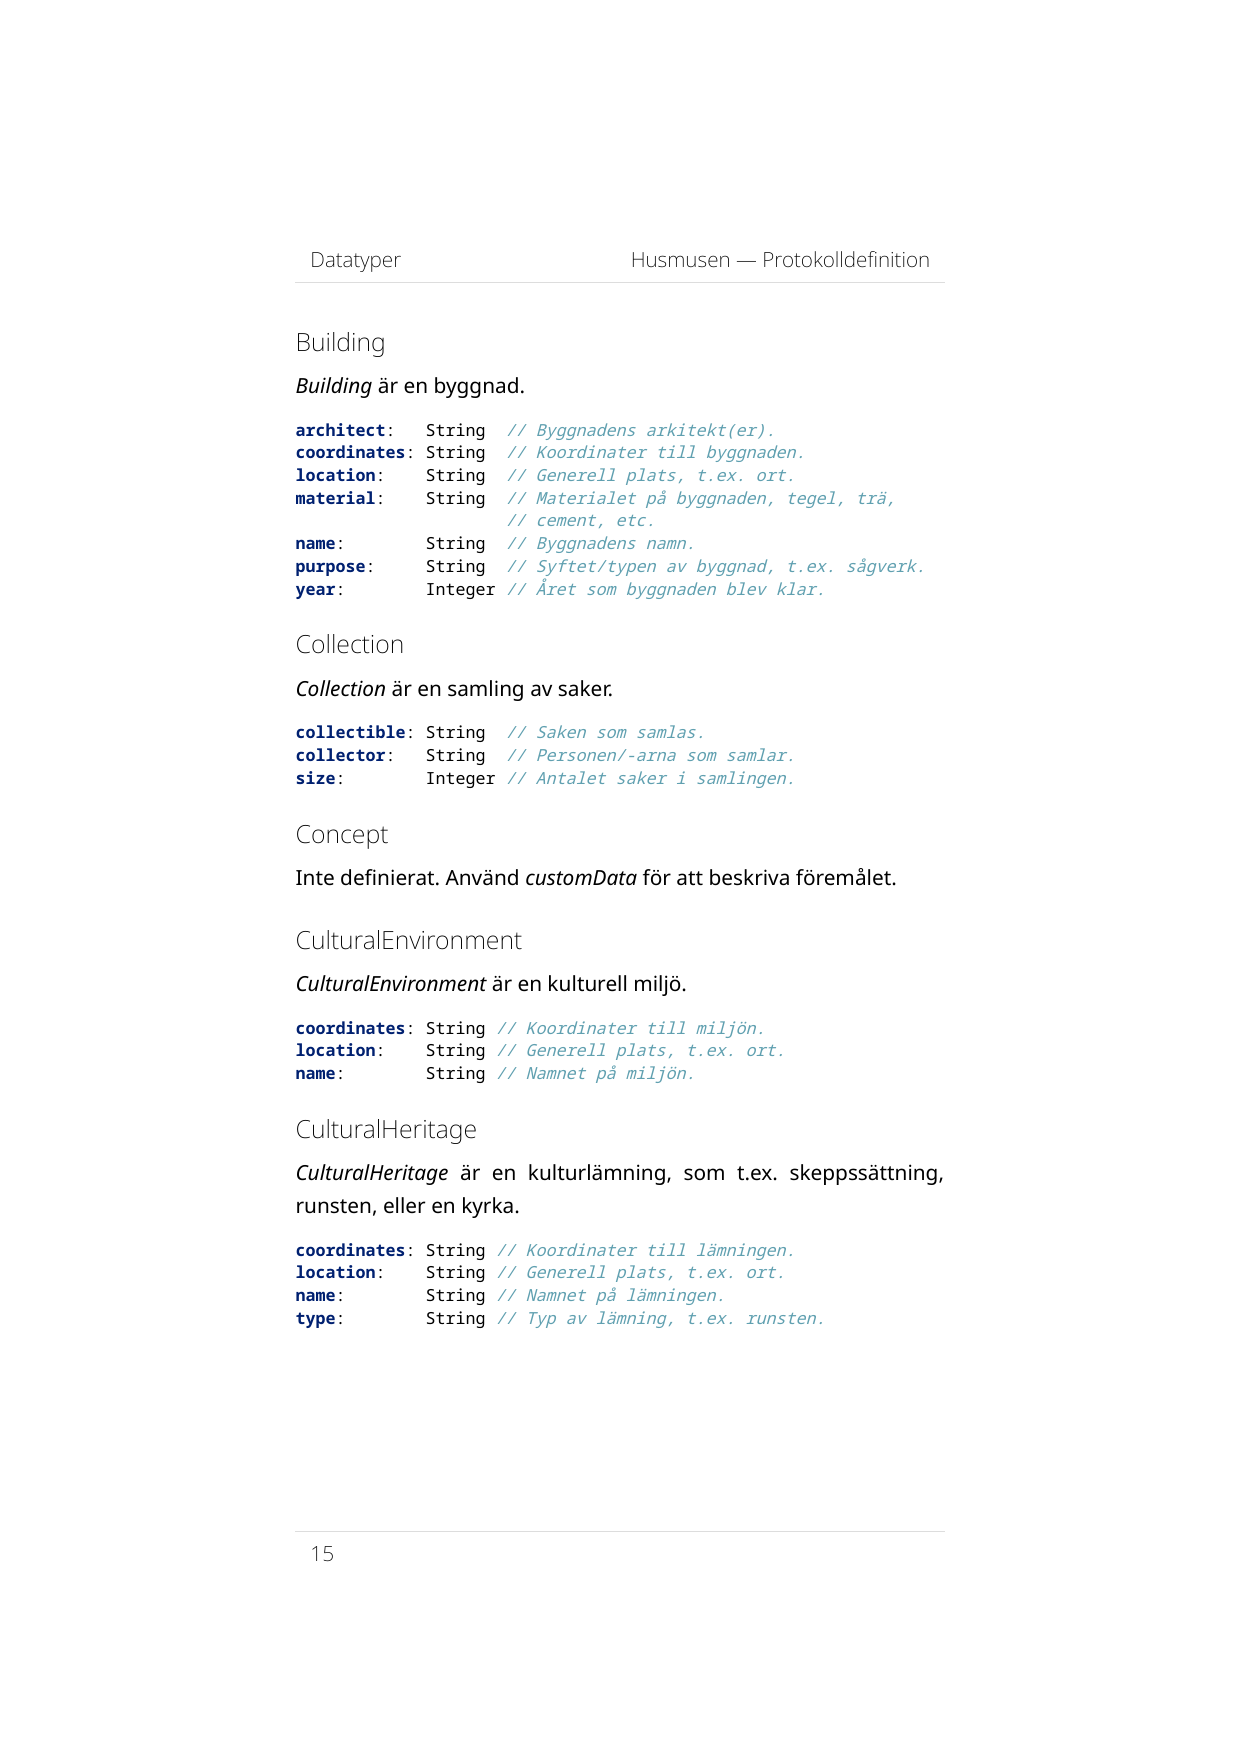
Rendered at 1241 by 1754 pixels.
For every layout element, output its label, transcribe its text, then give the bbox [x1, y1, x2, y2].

text material: String // Materialet på byggnaden, tegel, trä, [295, 486, 945, 509]
text collectible: String // Saken som samlas. [295, 721, 945, 744]
text CulturalHeritage är en kulturlämning, som t.ex. skeppssättning, runsten, eller en kyrka. [295, 1158, 945, 1219]
text name: String // Byggnadens namn. [295, 532, 945, 554]
text Collection är en samling av saker. [295, 674, 945, 702]
subtitle Building [295, 324, 945, 358]
text location: String // Generell plats, t.ex. ort. [295, 1039, 945, 1062]
subtitle CulturalHeritage [295, 1112, 945, 1146]
text coordinates: String // Koordinater till lämningen. [295, 1238, 945, 1261]
text year: Integer // Året som byggnaden blev klar. [295, 577, 945, 600]
subtitle Concept [295, 816, 945, 850]
text coordinates: String // Koordinater till miljön. [295, 1016, 945, 1039]
text Inte definierat. Använd customData för att beskriva föremålet. [295, 863, 945, 891]
text Building är en byggnad. [295, 371, 945, 399]
text name: String // Namnet på lämningen. [295, 1283, 945, 1306]
text location: String // Generell plats, t.ex. ort. [295, 1261, 945, 1283]
subtitle CulturalEnvironment [295, 923, 945, 957]
text name: String // Namnet på miljön. [295, 1062, 945, 1084]
text purpose: String // Syftet/typen av byggnad, t.ex. sågverk. [295, 554, 945, 577]
subtitle Collection [295, 627, 945, 661]
text coordinates: String // Koordinater till byggnaden. [295, 441, 945, 464]
text size: Integer // Antalet saker i samlingen. [295, 766, 945, 789]
text architect: String // Byggnadens arkitekt(er). [295, 418, 945, 441]
text type: String // Typ av lämning, t.ex. runsten. [295, 1306, 945, 1329]
text CulturalEnvironment är en kulturell miljö. [295, 969, 945, 998]
text location: String // Generell plats, t.ex. ort. [295, 464, 945, 486]
text collector: String // Personen/-arna som samlar. [295, 744, 945, 766]
text // cement, etc. [295, 509, 945, 532]
